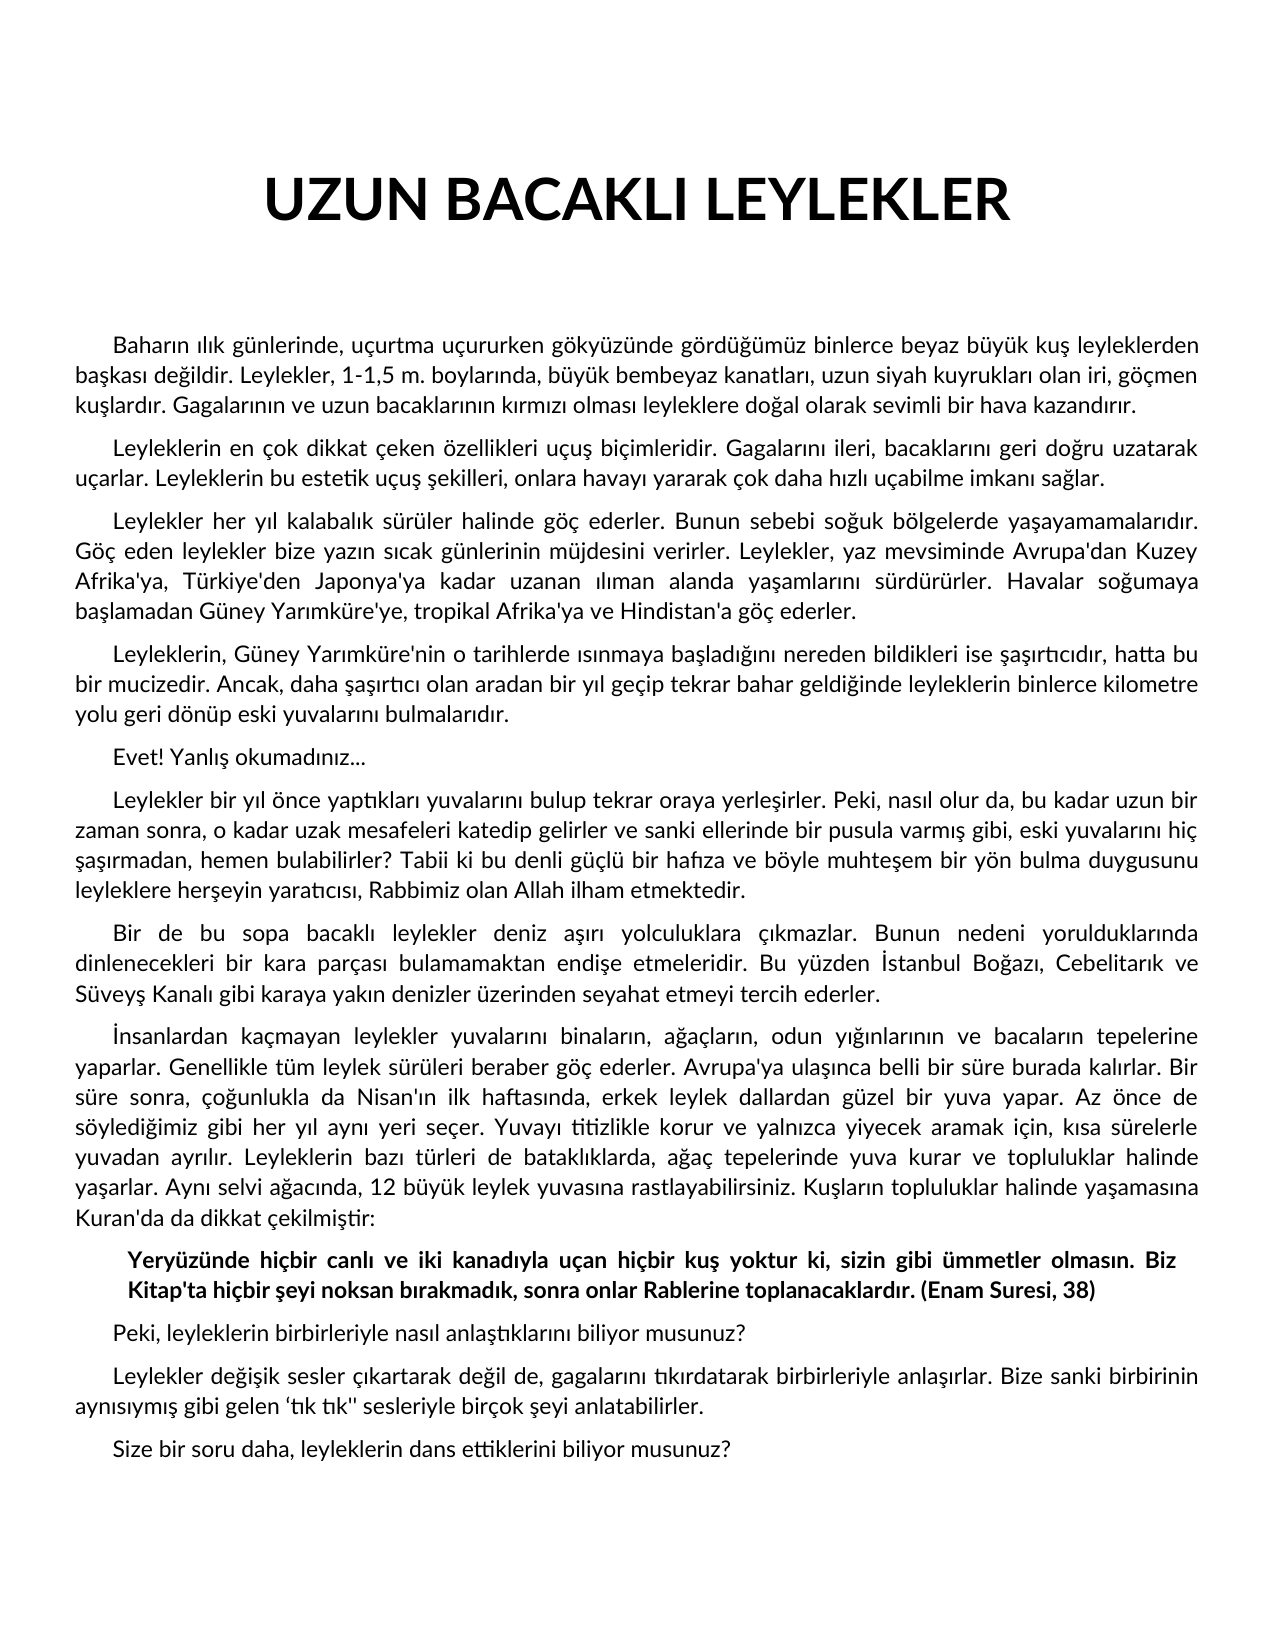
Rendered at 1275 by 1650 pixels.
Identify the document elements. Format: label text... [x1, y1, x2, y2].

text Leyleklerin en çok dikkat çeken özellikleri uçuş biçimleridir. Gagalarını ileri, bacaklarını geri doğru uzatarak uçarlar. Leyleklerin bu estetik uçuş şekilleri, onlara havayı yararak çok daha hızlı uçabilme imkanı sağlar. [75, 433, 1200, 491]
text İnsanlardan kaçmayan leylekler yuvalarını binaların, ağaçların, odun yığınlarının ve bacaların tepelerine yaparlar. Genellikle tüm leylek sürüleri beraber göç ederler. Avrupa'ya ulaşınca belli bir süre burada kalırlar. Bir süre sonra, çoğunlukla da Nisan'ın ilk haftasında, erkek leylek dallardan güzel bir yuva yapar. Az önce de söylediğimiz gibi her yıl aynı yeri seçer. Yuvayı titizlikle korur ve yalnızca yiyecek aramak için, kısa sürelerle yuvadan ayrılır. Leyleklerin bazı türleri de bataklıklarda, ağaç tepelerinde yuva kurar ve topluluklar halinde yaşarlar. Aynı selvi ağacında, 12 büyük leylek yuvasına rastlayabilirsiniz. Kuşların topluluklar halinde yaşamasına Kuran'da da dikkat çekilmiştir: [75, 1022, 1200, 1231]
text Peki, leyleklerin birbirleriyle nasıl anlaştıklarını biliyor musunuz? [75, 1319, 1200, 1346]
subtitle UZUN BACAKLI LEYLEKLER [75, 162, 1200, 232]
text Size bir soru daha, leyleklerin dans ettiklerini biliyor musunuz? [75, 1434, 1200, 1462]
text Evet! Yanlış okumadınız... [75, 743, 1200, 770]
text Yeryüzünde hiçbir canlı ve iki kanadıyla uçan hiçbir kuş yoktur ki, sizin gibi ümmetler olmasın. Biz Kitap'ta hiçbir şeyi noksan bırakmadık, sonra onlar Rablerine toplanacaklardır. (Enam Suresi, 38) [127, 1246, 1177, 1304]
text Leylekler bir yıl önce yaptıkları yuvalarını bulup tekrar oraya yerleşirler. Peki, nasıl olur da, bu kadar uzun bir zaman sonra, o kadar uzak mesafeleri katedip gelirler ve sanki ellerinde bir pusula varmış gibi, eski yuvalarını hiç şaşırmadan, hemen bulabilirler? Tabii ki bu denli güçlü bir hafıza ve böyle muhteşem bir yön bulma duygusunu leyleklere herşeyin yaratıcısı, Rabbimiz olan Allah ilham etmektedir. [75, 786, 1200, 904]
text Leylekler değişik sesler çıkartarak değil de, gagalarını tıkırdatarak birbirleriyle anlaşırlar. Bize sanki birbirinin aynısıymış gibi gelen ‘tık tık'' sesleriyle birçok şeyi anlatabilirler. [75, 1362, 1200, 1419]
text Leylekler her yıl kalabalık sürüler halinde göç ederler. Bunun sebebi soğuk bölgelerde yaşayamamalarıdır. Göç eden leylekler bize yazın sıcak günlerinin müjdesini verirler. Leylekler, yaz mevsiminde Avrupa'dan Kuzey Afrika'ya, Türkiye'den Japonya'ya kadar uzanan ılıman alanda yaşamlarını sürdürürler. Havalar soğumaya başlamadan Güney Yarımküre'ye, tropikal Afrika'ya ve Hindistan'a göç ederler. [75, 506, 1200, 624]
text Leyleklerin, Güney Yarımküre'nin o tarihlerde ısınmaya başladığını nereden bildikleri ise şaşırtıcıdır, hatta bu bir mucizedir. Ancak, daha şaşırtıcı olan aradan bir yıl geçip tekrar bahar geldiğinde leyleklerin binlerce kilometre yolu geri dönüp eski yuvalarını bulmalarıdır. [75, 640, 1200, 728]
text Bir de bu sopa bacaklı leylekler deniz aşırı yolculuklara çıkmazlar. Bunun nedeni yorulduklarında dinlenecekleri bir kara parçası bulamamaktan endişe etmeleridir. Bu yüzden İstanbul Boğazı, Cebelitarık ve Süveyş Kanalı gibi karaya yakın denizler üzerinden seyahat etmeyi tercih ederler. [75, 919, 1200, 1007]
text Baharın ılık günlerinde, uçurtma uçururken gökyüzünde gördüğümüz binlerce beyaz büyük kuş leyleklerden başkası değildir. Leylekler, 1-1,5 m. boylarında, büyük bembeyaz kanatları, uzun siyah kuyrukları olan iri, göçmen kuşlardır. Gagalarının ve uzun bacaklarının kırmızı olması leyleklere doğal olarak sevimli bir hava kazandırır. [75, 330, 1200, 418]
